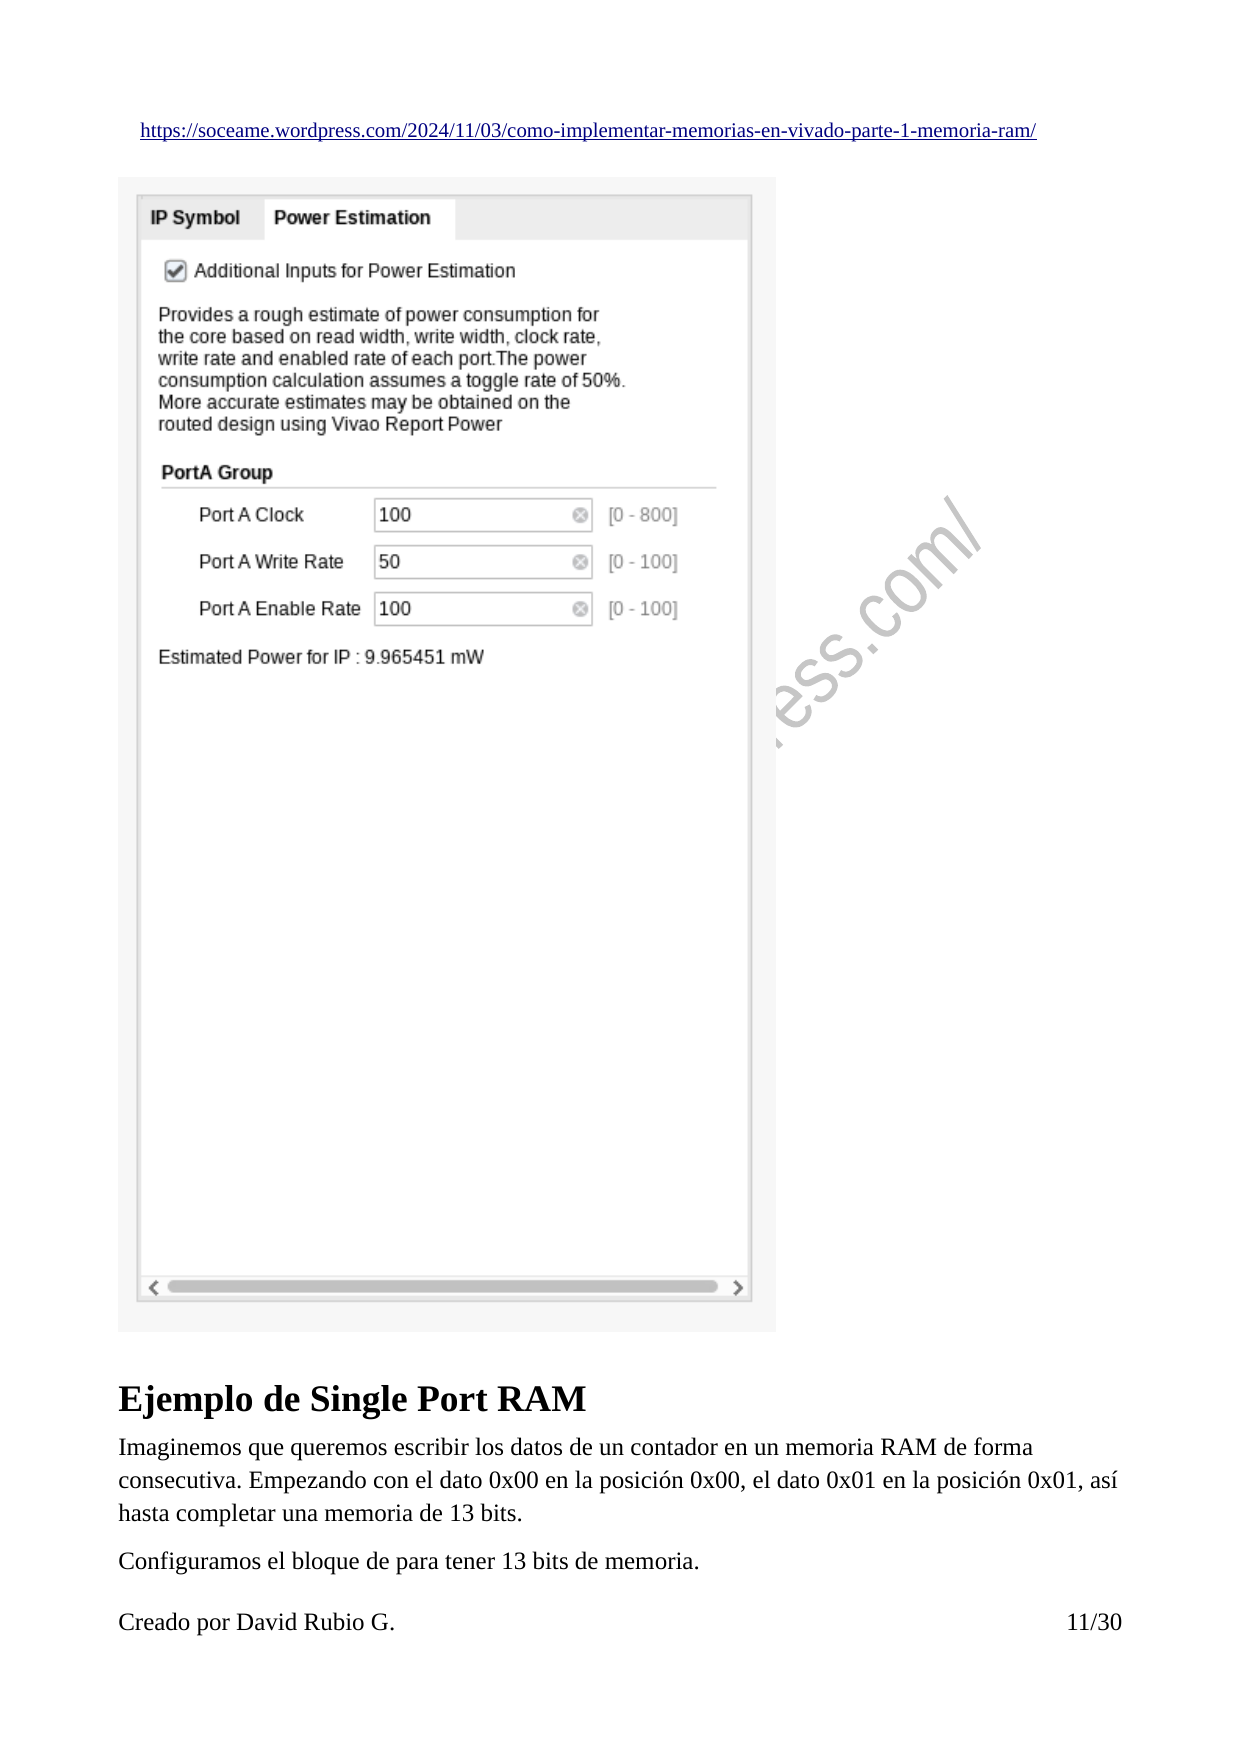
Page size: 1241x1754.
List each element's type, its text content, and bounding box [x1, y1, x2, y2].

text Configuramos el bloque de para tener 13 bits de memoria. [118, 1546, 1122, 1575]
picture [118, 177, 776, 1332]
subtitle Ejemplo de Single Port RAM [118, 1377, 1122, 1420]
text Imaginemos que queremos escribir los datos de un contador en un memoria RAM de forma consecutiva. Empezando con el dato 0x00 en la posición 0x00, el dato 0x01 en la posición 0x01, así hasta completar una memoria de 13 bits. [118, 1432, 1122, 1527]
